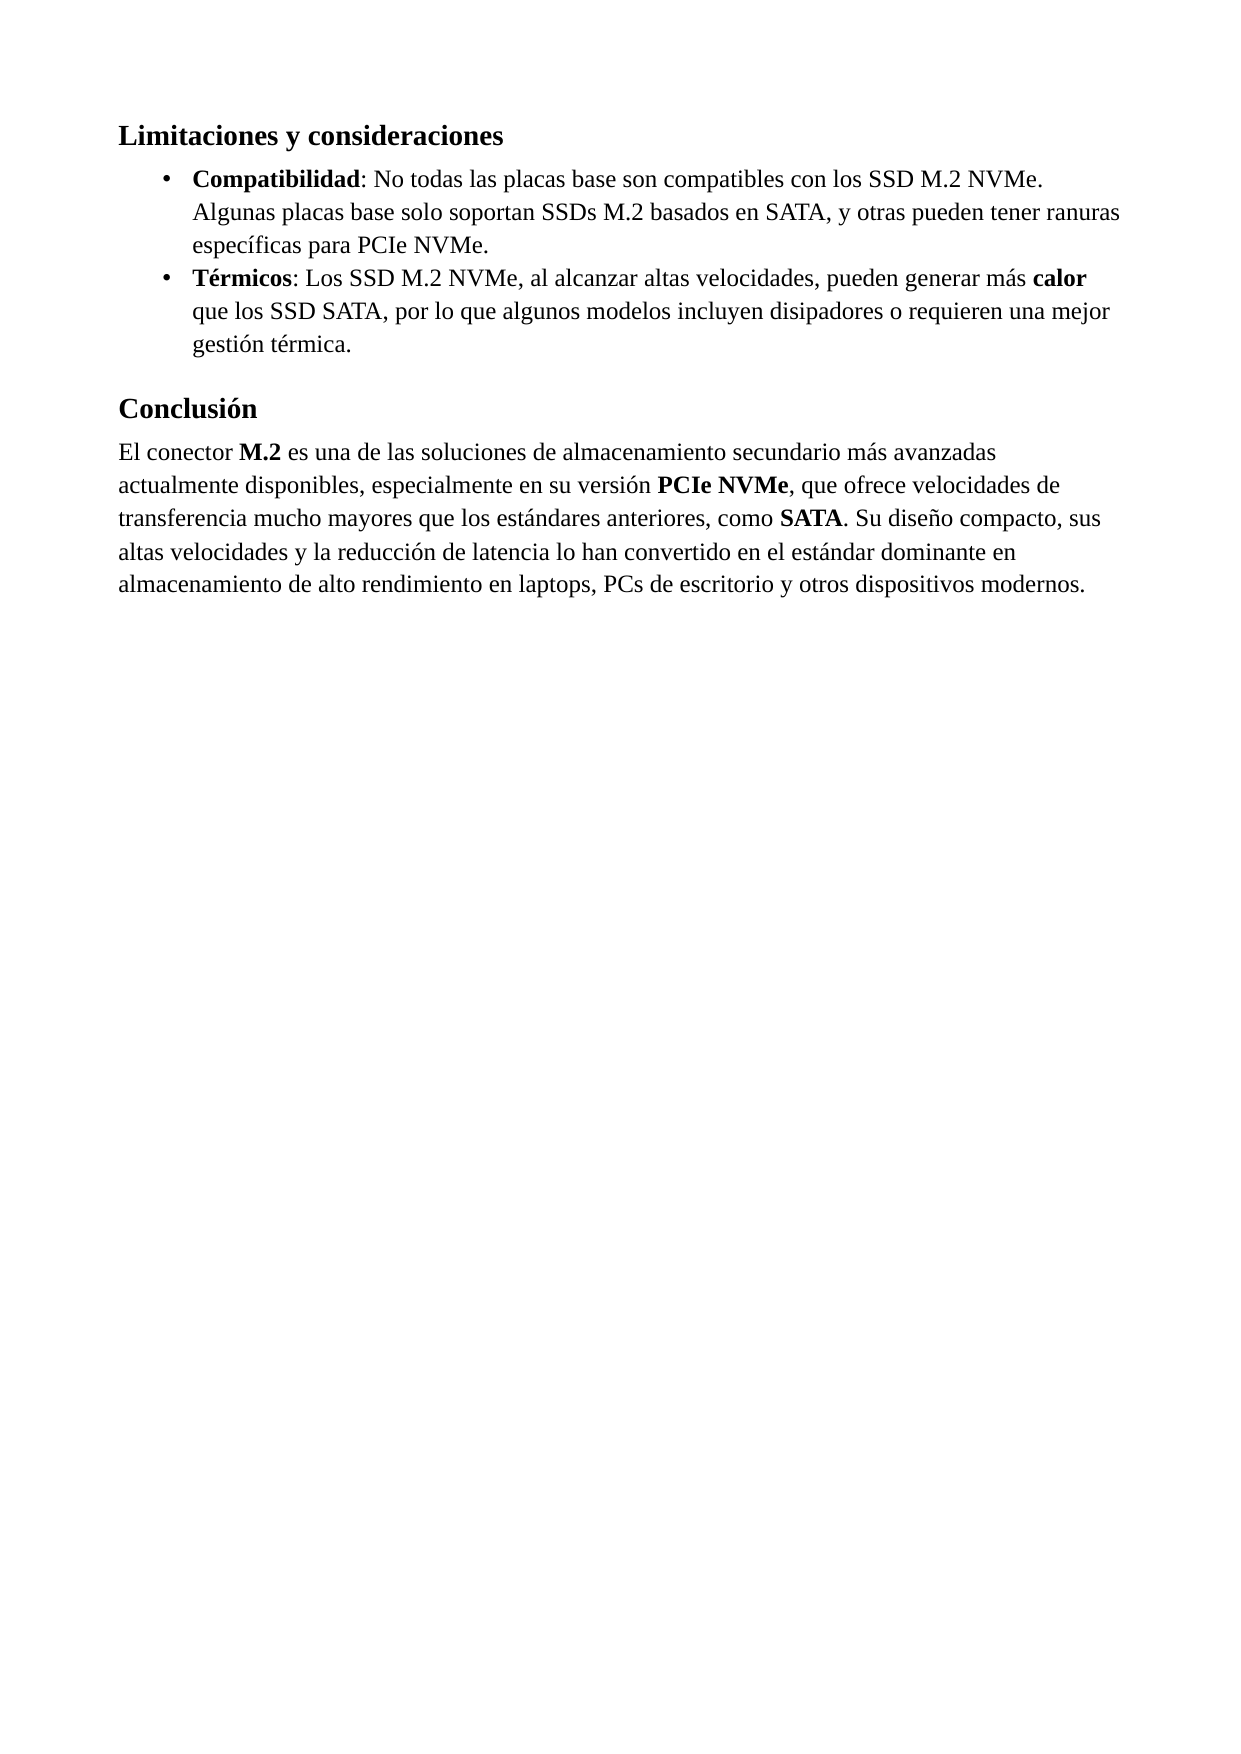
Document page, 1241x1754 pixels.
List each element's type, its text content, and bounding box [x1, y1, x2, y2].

list Térmicos: Los SSD M.2 NVMe, al alcanzar altas velocidades, pueden generar más calor que los SSD SATA, por lo que algunos modelos incluyen disipadores o requieren una mejor gestión térmica. [162, 263, 1122, 358]
subtitle Conclusión [118, 391, 1122, 425]
list Compatibilidad: No todas las placas base son compatibles con los SSD M.2 NVMe. Algunas placas base solo soportan SSDs M.2 basados en SATA, y otras pueden tener ranuras específicas para PCIe NVMe. [162, 164, 1122, 259]
text El conector M.2 es una de las soluciones de almacenamiento secundario más avanzadas actualmente disponibles, especialmente en su versión PCIe NVMe, que ofrece velocidades de transferencia mucho mayores que los estándares anteriores, como SATA. Su diseño compacto, sus altas velocidades y la reducción de latencia lo han convertido en el estándar dominante en almacenamiento de alto rendimiento en laptops, PCs de escritorio y otros dispositivos modernos. [118, 437, 1122, 598]
subtitle Limitaciones y consideraciones [118, 118, 1122, 152]
